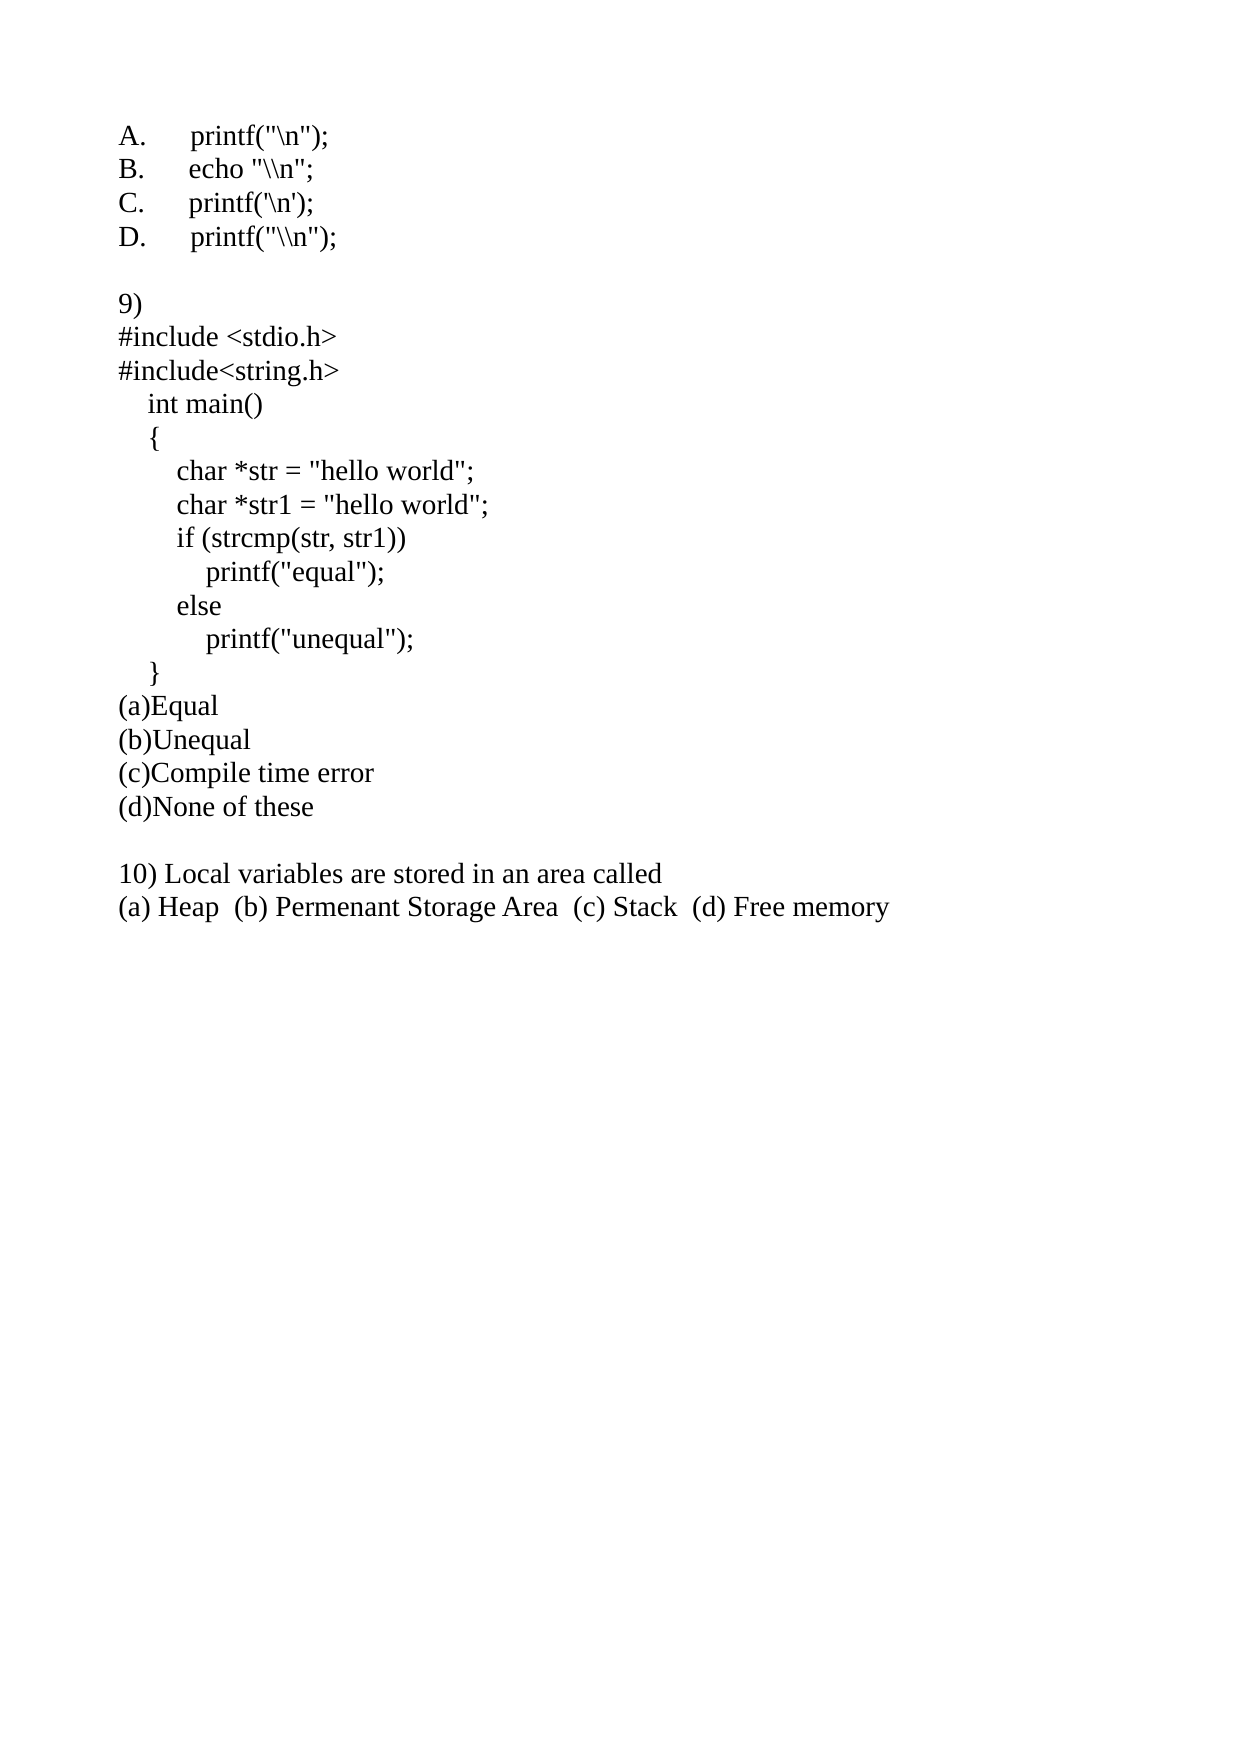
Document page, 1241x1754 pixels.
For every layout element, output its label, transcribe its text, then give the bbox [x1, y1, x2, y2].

text (a) Heap (b) Permenant Storage Area (c) Stack (d) Free memory [118, 889, 1122, 923]
text int main() [118, 386, 1122, 420]
text D. printf("\\n"); [118, 219, 1122, 252]
text (c)Compile time error [118, 755, 1122, 789]
text (a)Equal [118, 688, 1122, 722]
text printf("equal"); [118, 554, 1122, 588]
text char *str = "hello world"; [118, 453, 1122, 487]
text #include <stdio.h> [118, 319, 1122, 353]
text { [118, 420, 1122, 453]
text char *str1 = "hello world"; [118, 487, 1122, 521]
text B. echo "\\n"; [118, 152, 1122, 185]
text 9) [118, 286, 1122, 319]
text A. printf("\n"); [118, 118, 1122, 152]
text (d)None of these [118, 789, 1122, 822]
text #include<string.h> [118, 353, 1122, 386]
text } [118, 655, 1122, 688]
text C. printf('\n'); [118, 185, 1122, 219]
text else [118, 588, 1122, 621]
text 10) Local variables are stored in an area called [118, 856, 1122, 889]
text if (strcmp(str, str1)) [118, 521, 1122, 554]
text (b)Unequal [118, 722, 1122, 755]
text printf("unequal"); [118, 621, 1122, 655]
